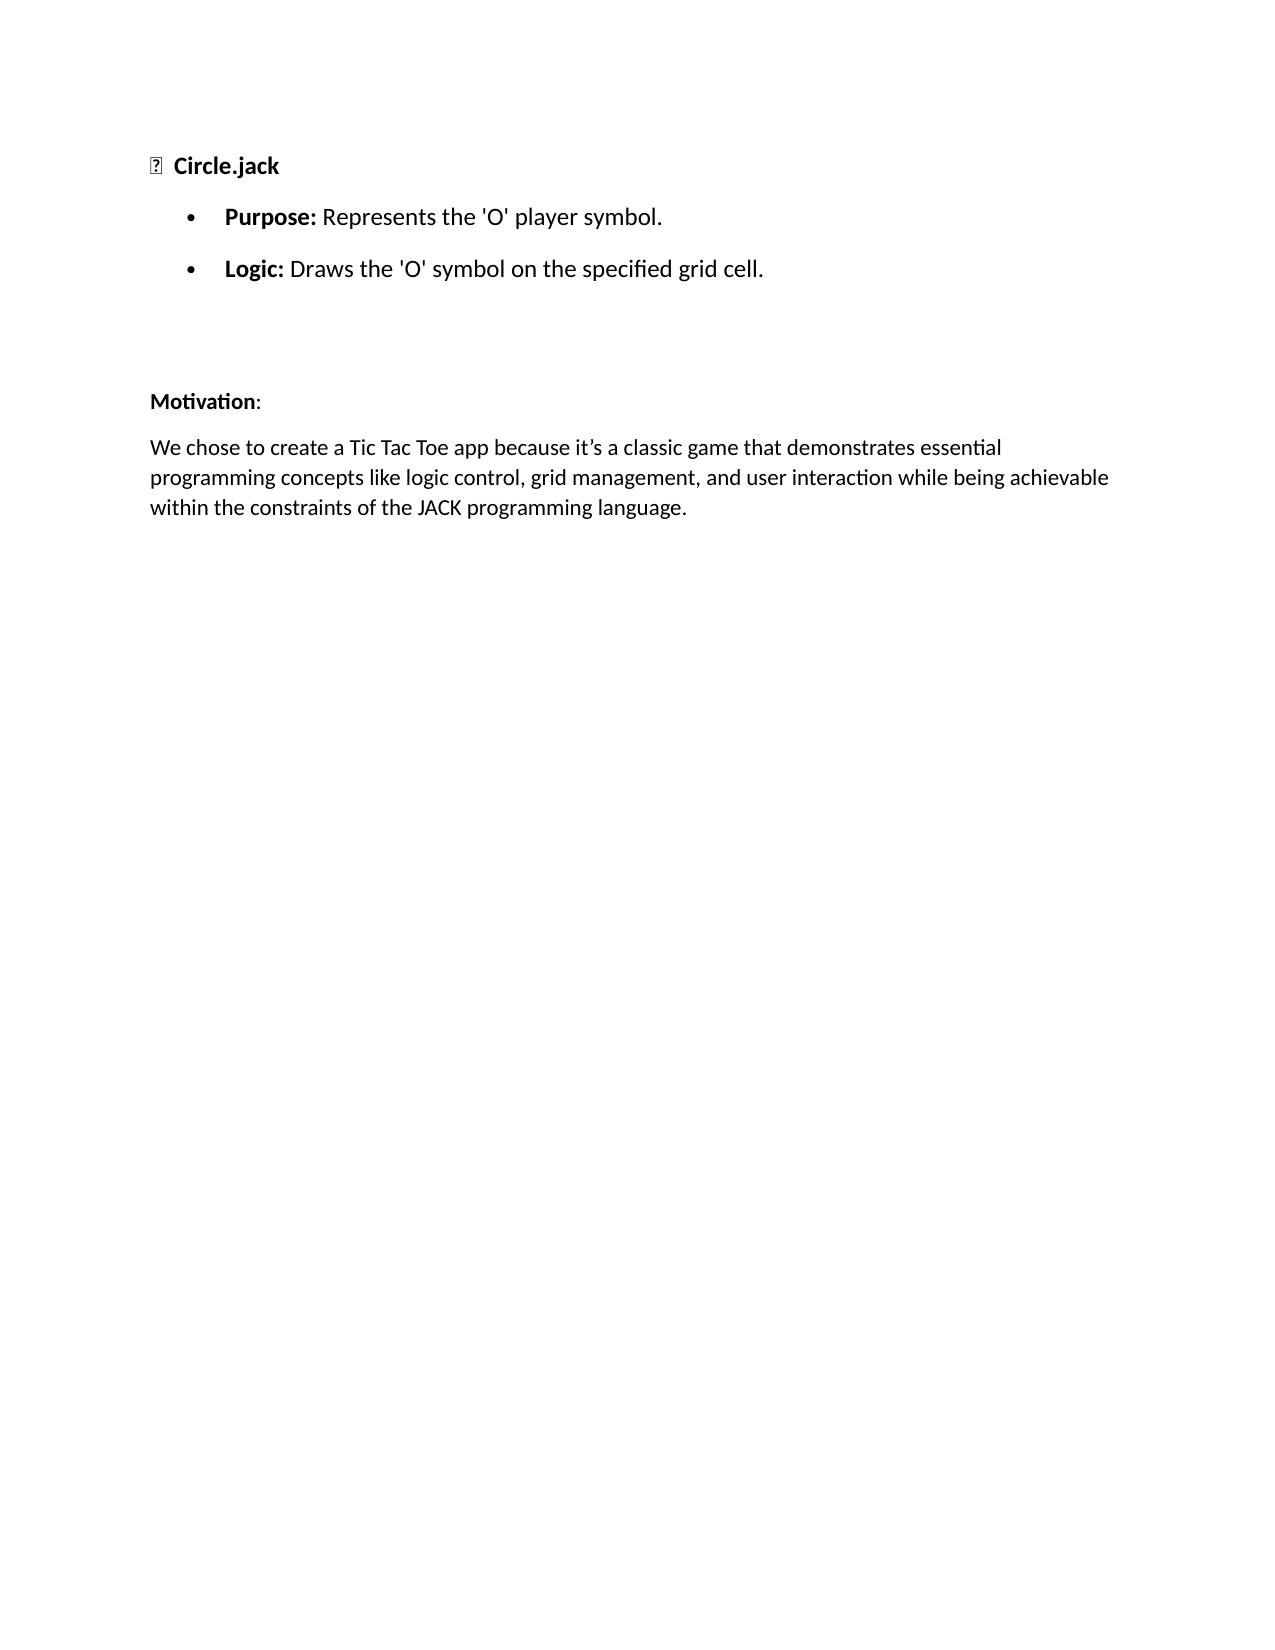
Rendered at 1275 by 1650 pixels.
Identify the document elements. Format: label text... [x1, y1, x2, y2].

text We chose to create a Tic Tac Toe app because it’s a classic game that demonstrates essential programming concepts like logic control, grid management, and user interaction while being achievable within the constraints of the JACK programming language. [150, 433, 1125, 521]
text Motivation: [150, 387, 1125, 415]
text  Circle.jack [150, 150, 1125, 181]
list Purpose: Represents the 'O' player symbol. [187, 201, 1125, 232]
list Logic: Draws the 'O' symbol on the specified grid cell. [187, 253, 1125, 283]
